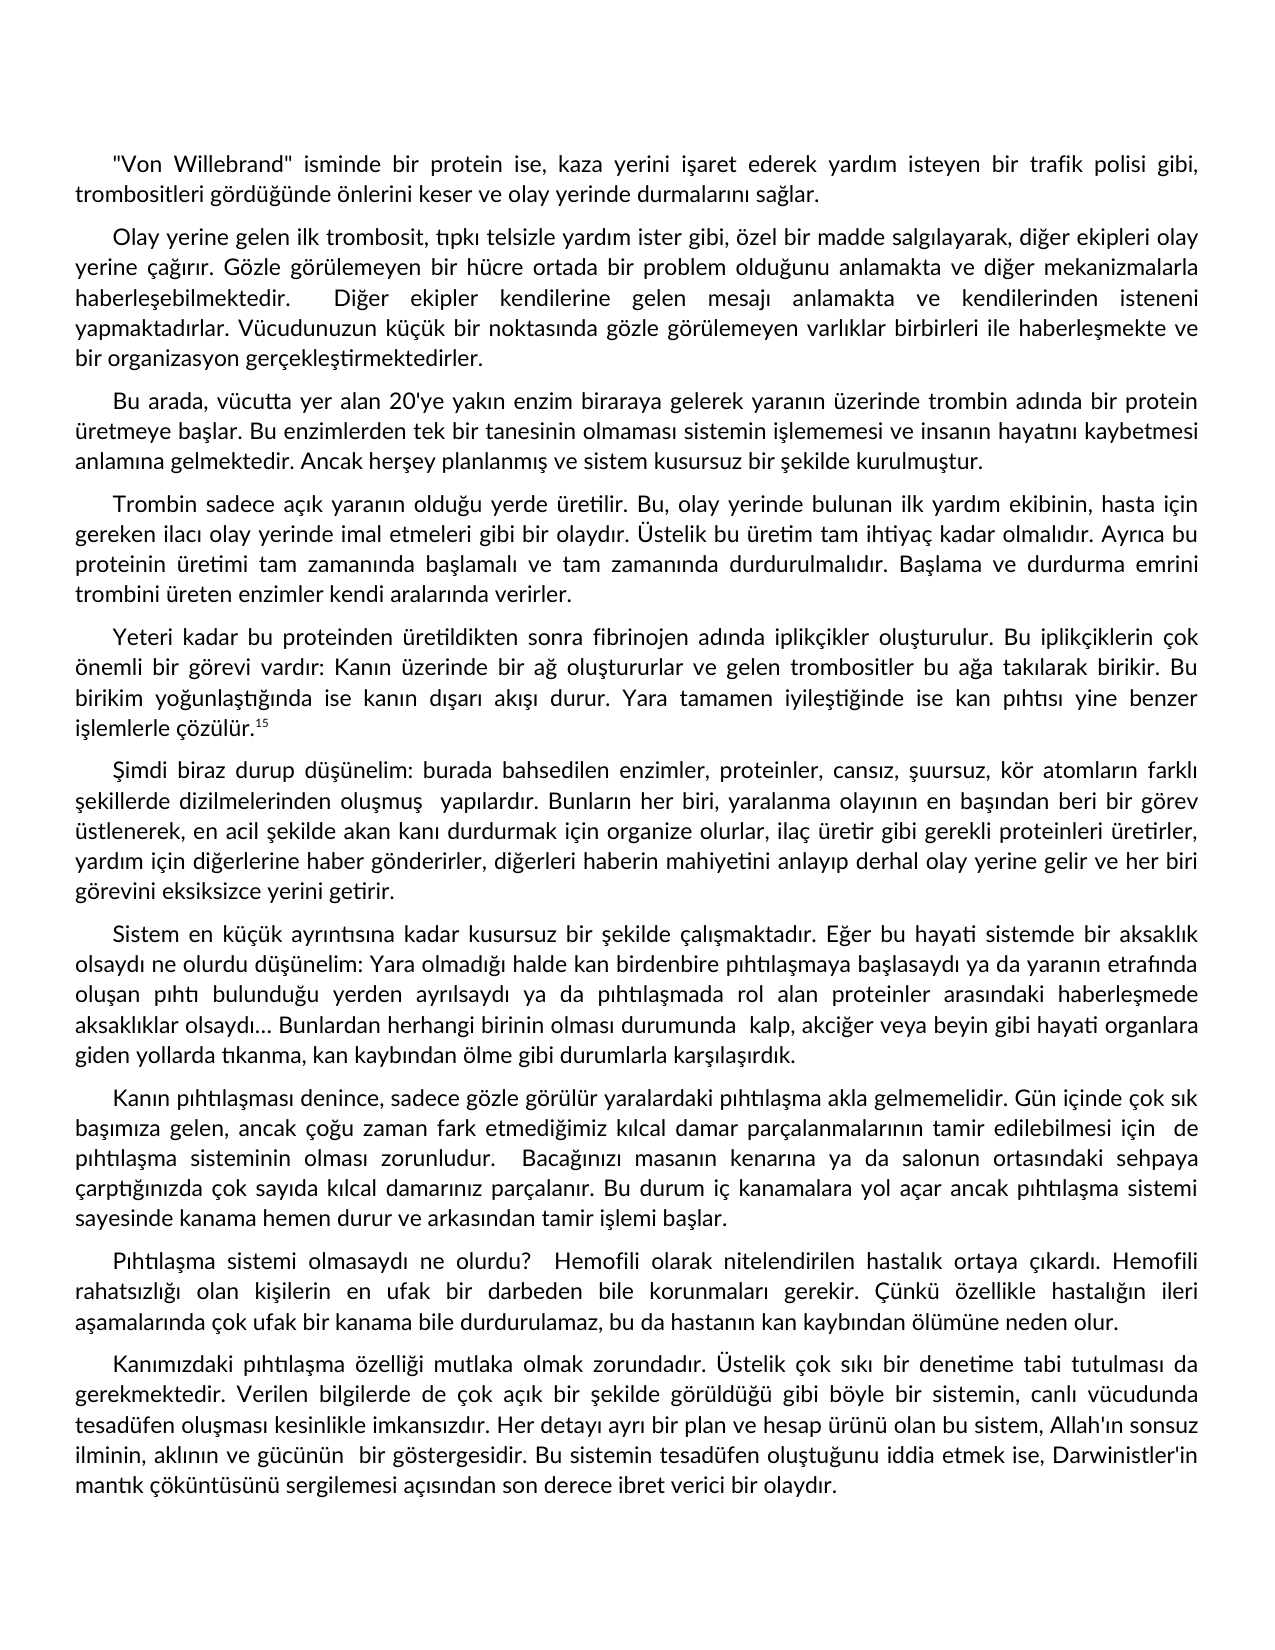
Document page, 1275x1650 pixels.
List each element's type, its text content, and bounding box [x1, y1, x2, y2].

text Yeteri kadar bu proteinden üretildikten sonra fibrinojen adında iplikçikler oluşturulur. Bu iplikçiklerin çok önemli bir görevi vardır: Kanın üzerinde bir ağ oluştururlar ve gelen trombositler bu ağa takılarak birikir. Bu birikim yoğunlaştığında ise kanın dışarı akışı durur. Yara tamamen iyileştiğinde ise kan pıhtısı yine benzer işlemlerle çözülür.15 [75, 623, 1200, 741]
text Bu arada, vücutta yer alan 20'ye yakın enzim biraraya gelerek yaranın üzerinde trombin adında bir protein üretmeye başlar. Bu enzimlerden tek bir tanesinin olmaması sistemin işlememesi ve insanın hayatını kaybetmesi anlamına gelmektedir. Ancak herşey planlanmış ve sistem kusursuz bir şekilde kurulmuştur. [75, 386, 1200, 474]
text Pıhtılaşma sistemi olmasaydı ne olurdu? Hemofili olarak nitelendirilen hastalık ortaya çıkardı. Hemofili rahatsızlığı olan kişilerin en ufak bir darbeden bile korunmaları gerekir. Çünkü özellikle hastalığın ileri aşamalarında çok ufak bir kanama bile durdurulamaz, bu da hastanın kan kaybından ölümüne neden olur. [75, 1247, 1200, 1335]
text Trombin sadece açık yaranın olduğu yerde üretilir. Bu, olay yerinde bulunan ilk yardım ekibinin, hasta için gereken ilacı olay yerinde imal etmeleri gibi bir olaydır. Üstelik bu üretim tam ihtiyaç kadar olmalıdır. Ayrıca bu proteinin üretimi tam zamanında başlamalı ve tam zamanında durdurulmalıdır. Başlama ve durdurma emrini trombini üreten enzimler kendi aralarında verirler. [75, 489, 1200, 608]
text Kanımızdaki pıhtılaşma özelliği mutlaka olmak zorundadır. Üstelik çok sıkı bir denetime tabi tutulması da gerekmektedir. Verilen bilgilerde de çok açık bir şekilde görüldüğü gibi böyle bir sistemin, canlı vücudunda tesadüfen oluşması kesinlikle imkansızdır. Her detayı ayrı bir plan ve hesap ürünü olan bu sistem, Allah'ın sonsuz ilminin, aklının ve gücünün bir göstergesidir. Bu sistemin tesadüfen oluştuğunu iddia etmek ise, Darwinistler'in mantık çöküntüsünü sergilemesi açısından son derece ibret verici bir olaydır. [75, 1350, 1200, 1498]
text Sistem en küçük ayrıntısına kadar kusursuz bir şekilde çalışmaktadır. Eğer bu hayati sistemde bir aksaklık olsaydı ne olurdu düşünelim: Yara olmadığı halde kan birdenbire pıhtılaşmaya başlasaydı ya da yaranın etrafında oluşan pıhtı bulunduğu yerden ayrılsaydı ya da pıhtılaşmada rol alan proteinler arasındaki haberleşmede aksaklıklar olsaydı… Bunlardan herhangi birinin olması durumunda kalp, akciğer veya beyin gibi hayati organlara giden yollarda tıkanma, kan kaybından ölme gibi durumlarla karşılaşırdık. [75, 920, 1200, 1068]
text Olay yerine gelen ilk trombosit, tıpkı telsizle yardım ister gibi, özel bir madde salgılayarak, diğer ekipleri olay yerine çağırır. Gözle görülemeyen bir hücre ortada bir problem olduğunu anlamakta ve diğer mekanizmalarla haberleşebilmektedir. Diğer ekipler kendilerine gelen mesajı anlamakta ve kendilerinden isteneni yapmaktadırlar. Vücudunuzun küçük bir noktasında gözle görülemeyen varlıklar birbirleri ile haberleşmekte ve bir organizasyon gerçekleştirmektedirler. [75, 223, 1200, 371]
text Şimdi biraz durup düşünelim: burada bahsedilen enzimler, proteinler, cansız, şuursuz, kör atomların farklı şekillerde dizilmelerinden oluşmuş yapılardır. Bunların her biri, yaralanma olayının en başından beri bir görev üstlenerek, en acil şekilde akan kanı durdurmak için organize olurlar, ilaç üretir gibi gerekli proteinleri üretirler, yardım için diğerlerine haber gönderirler, diğerleri haberin mahiyetini anlayıp derhal olay yerine gelir ve her biri görevini eksiksizce yerini getirir. [75, 756, 1200, 904]
text "Von Willebrand" isminde bir protein ise, kaza yerini işaret ederek yardım isteyen bir trafik polisi gibi, trombositleri gördüğünde önlerini keser ve olay yerinde durmalarını sağlar. [75, 150, 1200, 208]
text Kanın pıhtılaşması denince, sadece gözle görülür yaralardaki pıhtılaşma akla gelmemelidir. Gün içinde çok sık başımıza gelen, ancak çoğu zaman fark etmediğimiz kılcal damar parçalanmalarının tamir edilebilmesi için de pıhtılaşma sisteminin olması zorunludur. Bacağınızı masanın kenarına ya da salonun ortasındaki sehpaya çarptığınızda çok sayıda kılcal damarınız parçalanır. Bu durum iç kanamalara yol açar ancak pıhtılaşma sistemi sayesinde kanama hemen durur ve arkasından tamir işlemi başlar. [75, 1083, 1200, 1232]
